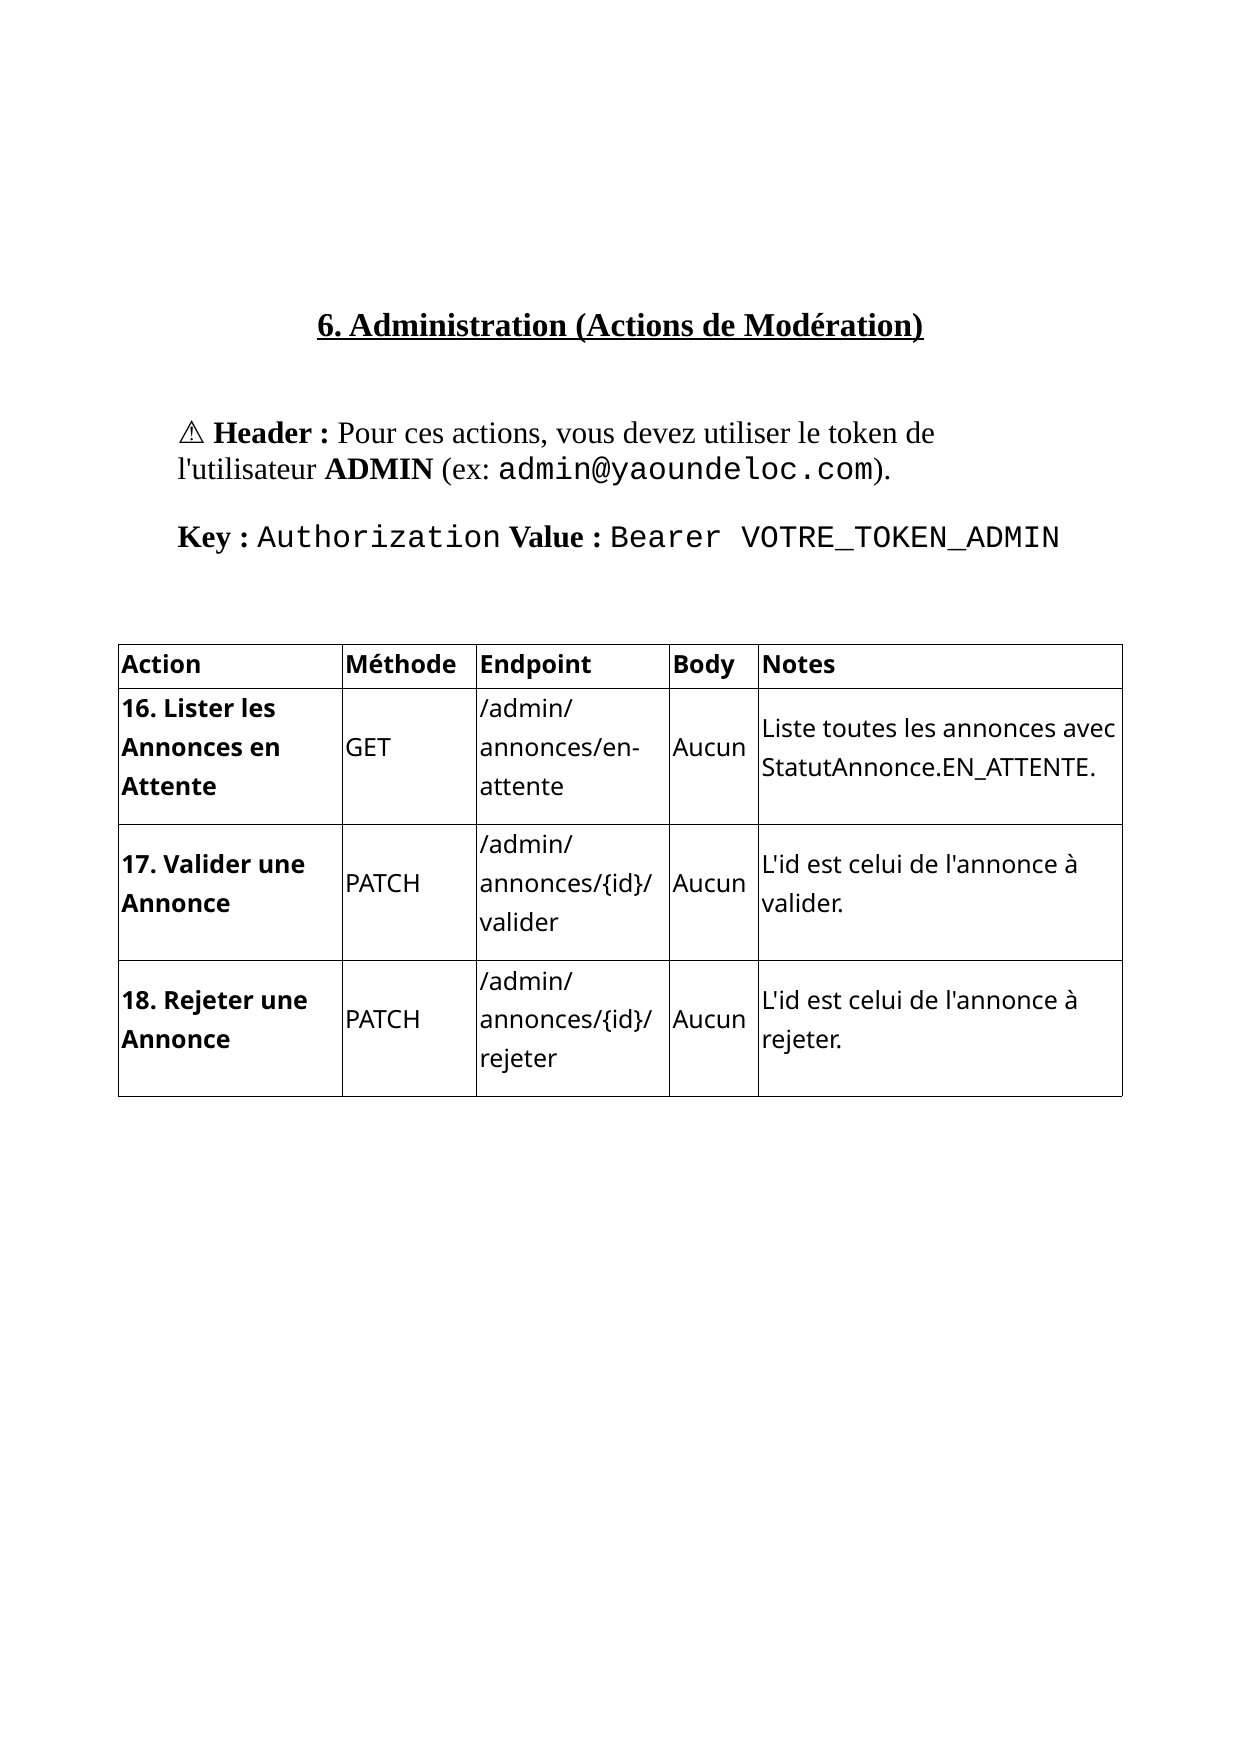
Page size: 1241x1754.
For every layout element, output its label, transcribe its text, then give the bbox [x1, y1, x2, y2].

table_cell PATCH [343, 961, 476, 1096]
table_cell /admin/annonces/{id}/valider [477, 825, 669, 960]
text ⚠️ Header : Pour ces actions, vous devez utiliser le token de l'utilisateur ADMIN (ex: admin@yaoundeloc.com). [177, 415, 1063, 489]
table_cell /admin/annonces/en-attente [477, 689, 669, 824]
subtitle 6. Administration (Actions de Modération) [118, 305, 1122, 343]
table_header Méthode [343, 645, 476, 688]
table_cell Liste toutes les annonces avec StatutAnnonce.EN_ATTENTE. [759, 689, 1122, 824]
table_cell L'id est celui de l'annonce à rejeter. [759, 961, 1122, 1096]
text Key : Authorization Value : Bearer VOTRE_TOKEN_ADMIN [177, 519, 1063, 557]
table_header Notes [759, 645, 1122, 688]
table_cell L'id est celui de l'annonce à valider. [759, 825, 1122, 960]
table_cell Aucun [670, 825, 758, 960]
table_cell Aucun [670, 961, 758, 1096]
table_cell /admin/annonces/{id}/rejeter [477, 961, 669, 1096]
table_cell PATCH [343, 825, 476, 960]
table_cell GET [343, 689, 476, 824]
table_header Action [119, 645, 342, 688]
table_cell 16. Lister les Annonces en Attente [119, 689, 342, 824]
table_cell Aucun [670, 689, 758, 824]
table_cell 18. Rejeter une Annonce [119, 961, 342, 1096]
table_cell 17. Valider une Annonce [119, 825, 342, 960]
table_header Body [670, 645, 758, 688]
table_header Endpoint [477, 645, 669, 688]
